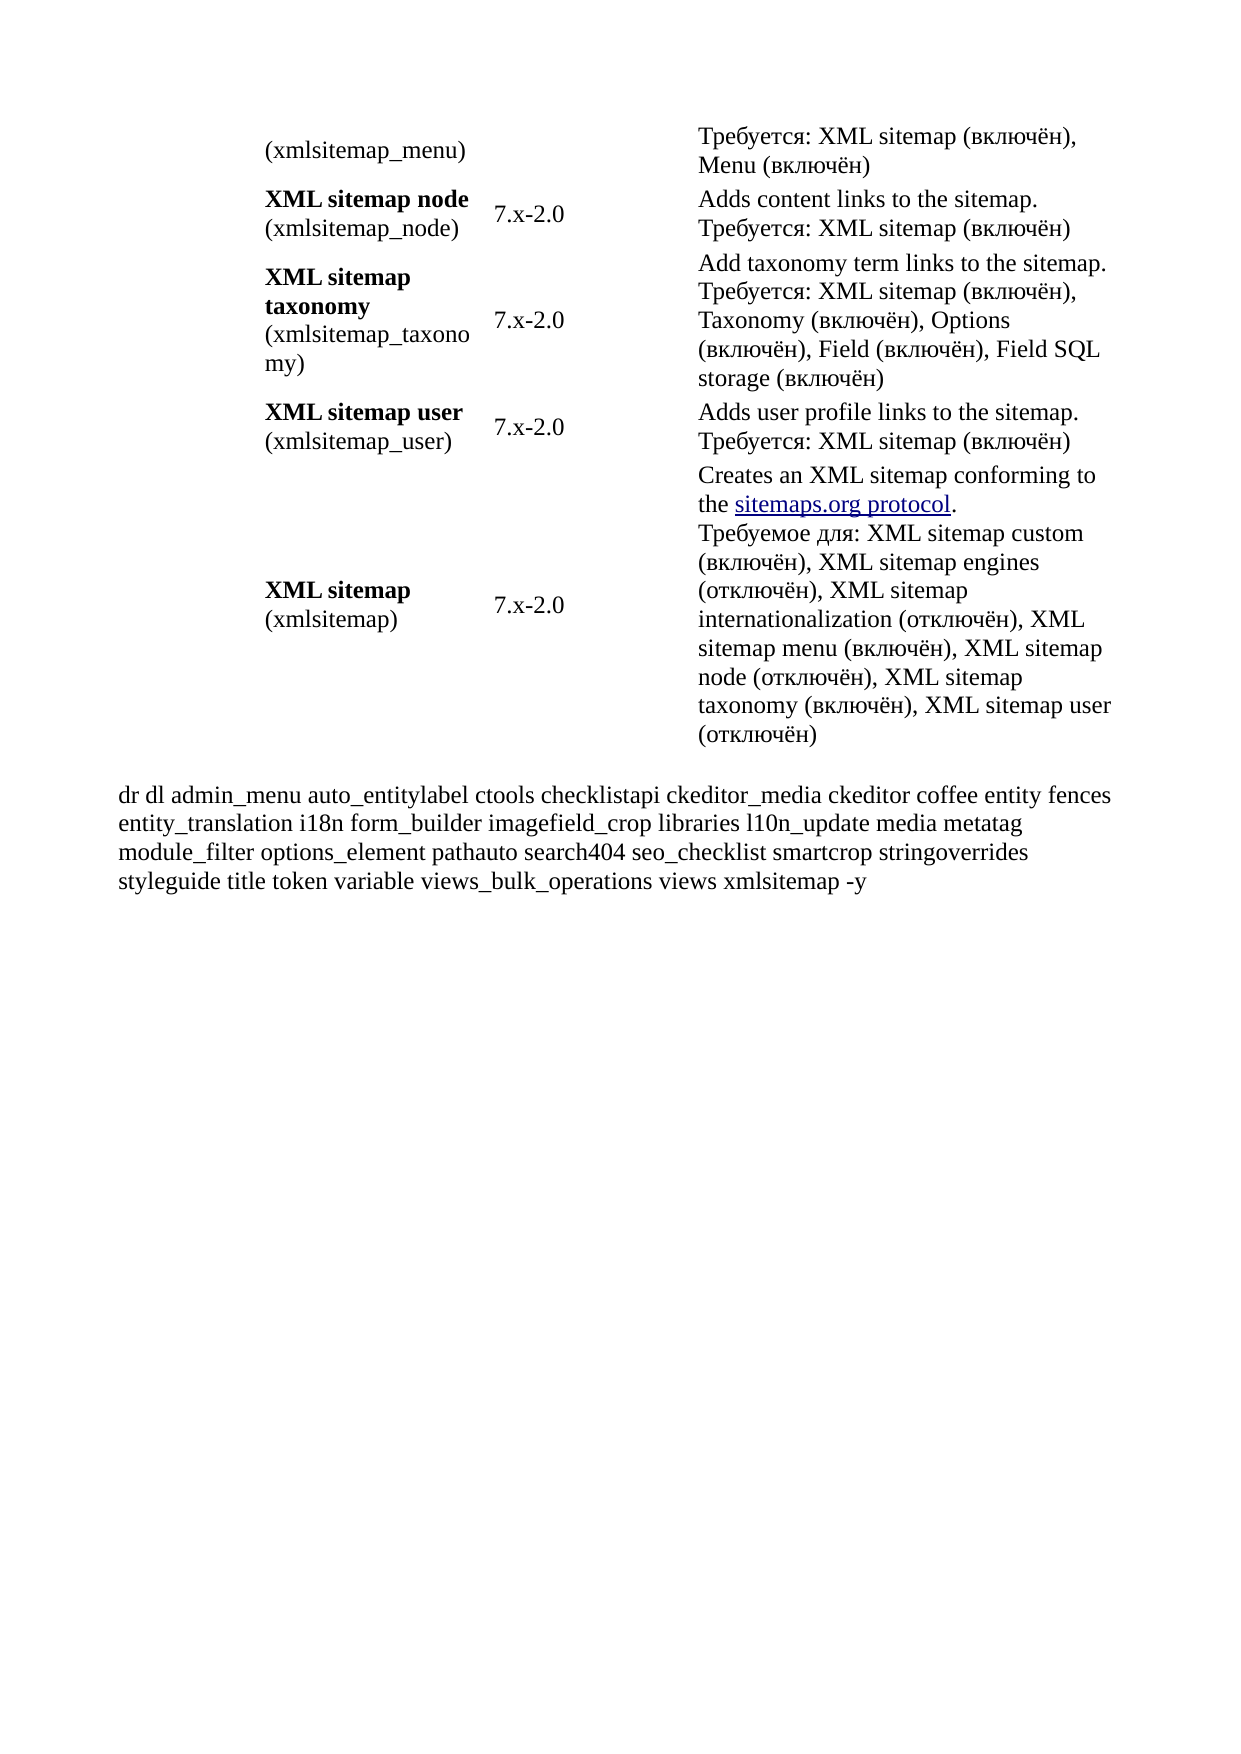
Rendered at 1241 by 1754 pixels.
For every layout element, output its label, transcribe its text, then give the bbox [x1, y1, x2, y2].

table_cell 7.x-2.0 [491, 458, 695, 751]
table_cell Adds user profile links to the sitemap. Требуется: XML sitemap (включён) [695, 394, 1122, 458]
table_cell [491, 118, 695, 181]
table_cell 7.x-2.0 [491, 245, 695, 394]
table_cell [118, 245, 262, 394]
table_cell [118, 458, 262, 751]
table_cell [118, 394, 262, 458]
table_cell (xmlsitemap_menu) [262, 118, 491, 181]
table_cell 7.x-2.0 [491, 394, 695, 458]
table_cell Требуется: XML sitemap (включён), Menu (включён) [695, 118, 1122, 181]
table_cell XML sitemap user (xmlsitemap_user) [262, 394, 491, 458]
table_cell XML sitemap (xmlsitemap) [262, 458, 491, 751]
table_cell 7.x-2.0 [491, 181, 695, 245]
table_cell Add taxonomy term links to the sitemap. Требуется: XML sitemap (включён), Taxonomy (включён), Options (включён), Field (включён), Field SQL storage (включён) [695, 245, 1122, 394]
table_cell [118, 118, 262, 181]
table_cell [118, 181, 262, 245]
text dr dl admin_menu auto_entitylabel ctools checklistapi ckeditor_media ckeditor coffee entity fences entity_translation i18n form_builder imagefield_crop libraries l10n_update media metatag module_filter options_element pathauto search404 seo_checklist smartcrop stringoverrides styleguide title token variable views_bulk_operations views xmlsitemap -y [118, 780, 1122, 895]
table_cell XML sitemap node (xmlsitemap_node) [262, 181, 491, 245]
table_cell Adds content links to the sitemap. Требуется: XML sitemap (включён) [695, 181, 1122, 245]
table_cell XML sitemap taxonomy (xmlsitemap_taxonomy) [262, 245, 491, 394]
table_cell Creates an XML sitemap conforming to the sitemaps.org protocol. Требуемое для: XML sitemap custom (включён), XML sitemap engines (отключён), XML sitemap internationalization (отключён), XML sitemap menu (включён), XML sitemap node (отключён), XML sitemap taxonomy (включён), XML sitemap user (отключён) [695, 458, 1122, 751]
